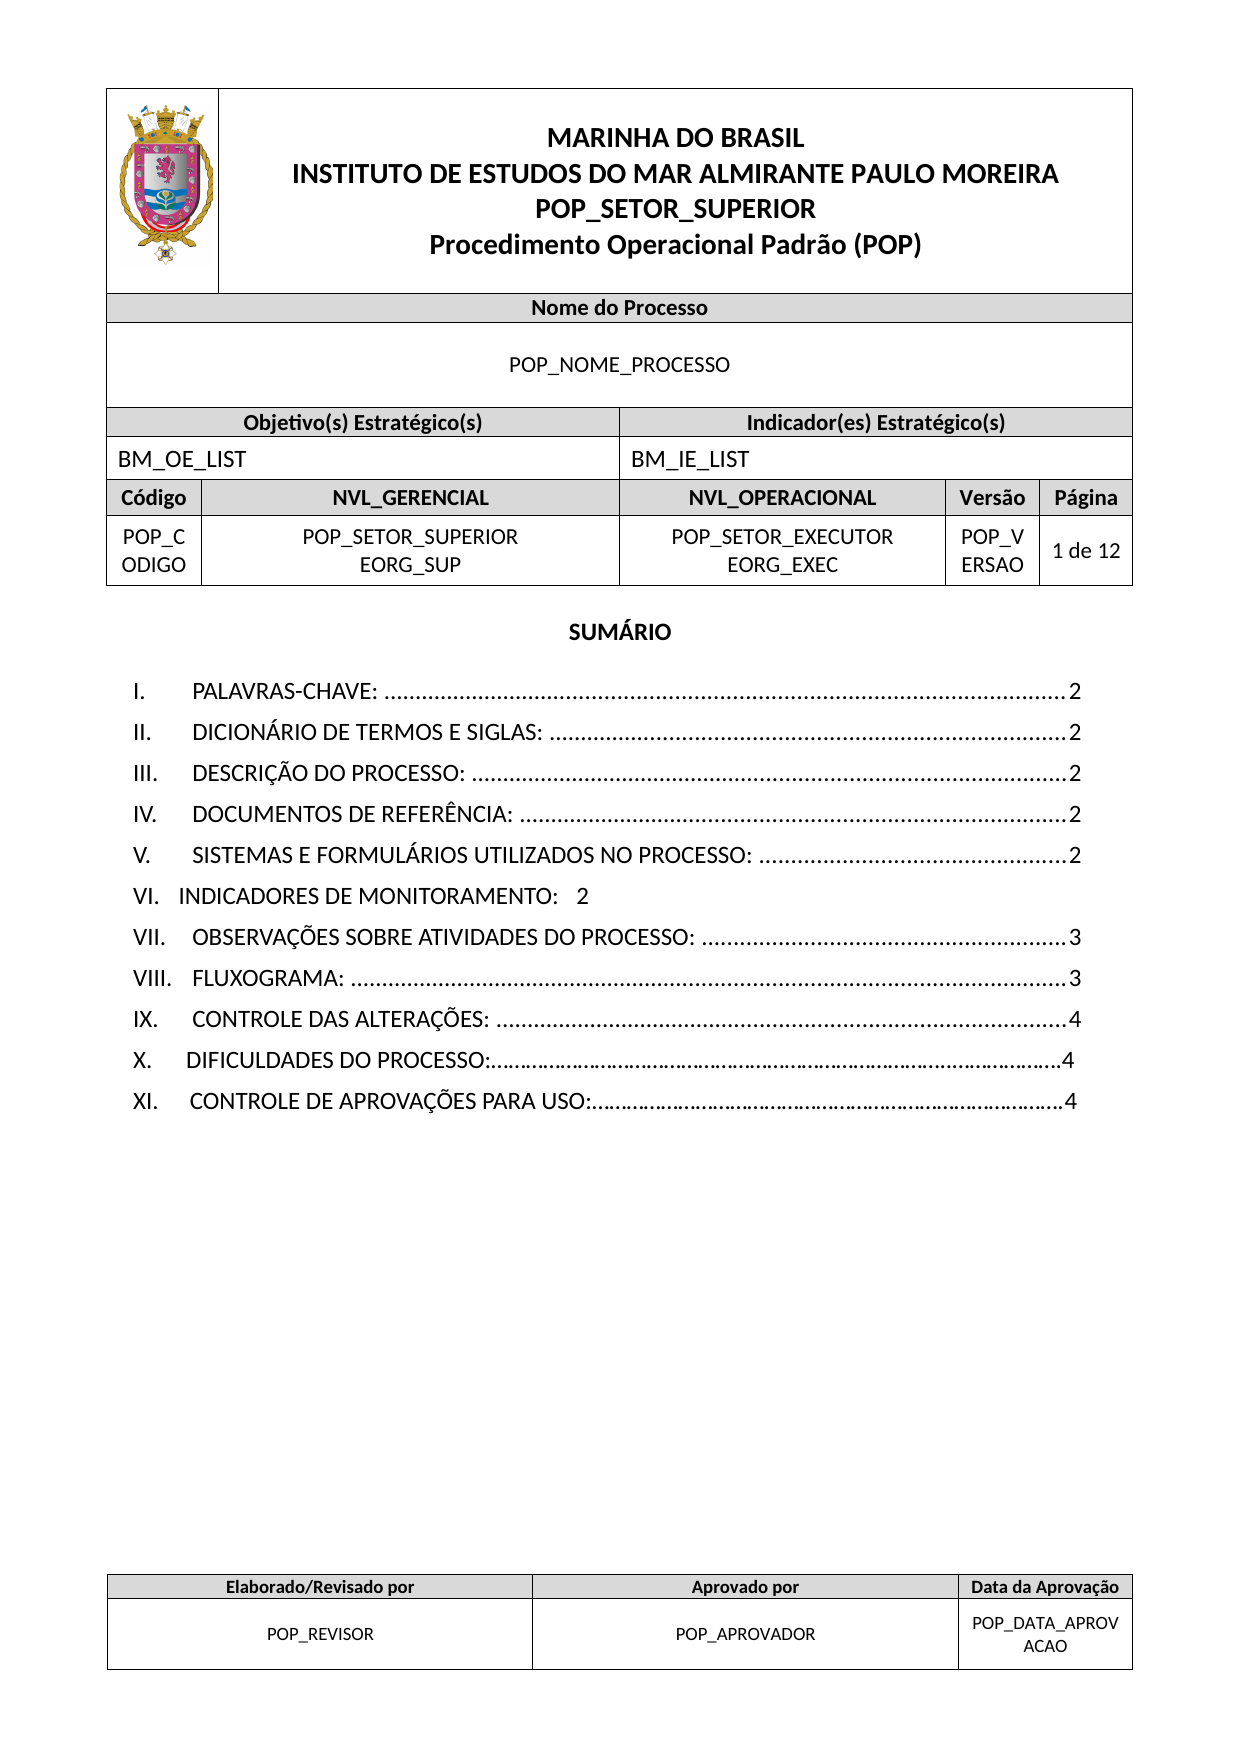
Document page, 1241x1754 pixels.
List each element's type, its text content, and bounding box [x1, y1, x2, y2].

text X. DIFICULDADES DO PROCESSO:……………………………………………………………………..……………….4 [133, 1044, 1122, 1074]
table_cell Nome do Processo [107, 294, 1132, 322]
table_cell POP_VERSAO [946, 516, 1039, 585]
table_cell BM_OE_LIST [107, 437, 619, 479]
table_cell BM_IE_LIST [620, 437, 1132, 479]
table_cell 1 de 12 [1040, 516, 1132, 585]
table_cell NVL_GERENCIAL [202, 480, 619, 515]
text SUMÁRIO [118, 616, 1122, 647]
table_header MARINHA DO BRASIL INSTITUTO DE ESTUDOS DO MAR ALMIRANTE PAULO MOREIRA POP_SETOR_SUPERIOR Procedimento Operacional Padrão (POP) [219, 89, 1132, 292]
text XI. CONTROLE DE APROVAÇÕES PARA USO:……………………………………………………………………….4 [133, 1085, 1122, 1115]
text II. DICIONÁRIO DE TERMOS E SIGLAS: 2 [133, 716, 1081, 747]
text VI. INDICADORES DE MONITORAMENTO: 2 [133, 880, 1122, 911]
table_cell Página [1040, 480, 1132, 515]
table_cell Indicador(es) Estratégico(s) [620, 408, 1132, 436]
table_cell POP_SETOR_SUPERIOR EORG_SUP [202, 516, 619, 585]
text IX. CONTROLE DAS ALTERAÇÕES: 4 [133, 1003, 1081, 1033]
text VIII. FLUXOGRAMA: 3 [133, 962, 1081, 992]
table_cell Objetivo(s) Estratégico(s) [107, 408, 619, 436]
table_cell POP_NOME_PROCESSO [107, 323, 1132, 407]
text IV. DOCUMENTOS DE REFERÊNCIA: 2 [133, 798, 1081, 829]
table_cell NVL_OPERACIONAL [620, 480, 945, 515]
table_cell Versão [946, 480, 1039, 515]
text V. SISTEMAS E FORMULÁRIOS UTILIZADOS NO PROCESSO: 2 [133, 839, 1081, 870]
picture [119, 105, 214, 265]
text I. PALAVRAS-CHAVE: 2 [133, 675, 1081, 706]
table_header [107, 89, 218, 292]
text III. DESCRIÇÃO DO PROCESSO: 2 [133, 757, 1081, 788]
table_cell POP_CODIGO [107, 516, 201, 585]
table_cell Código [107, 480, 201, 515]
table_cell POP_SETOR_EXECUTOR EORG_EXEC [620, 516, 945, 585]
text VII. OBSERVAÇÕES SOBRE ATIVIDADES DO PROCESSO: 3 [133, 921, 1081, 952]
